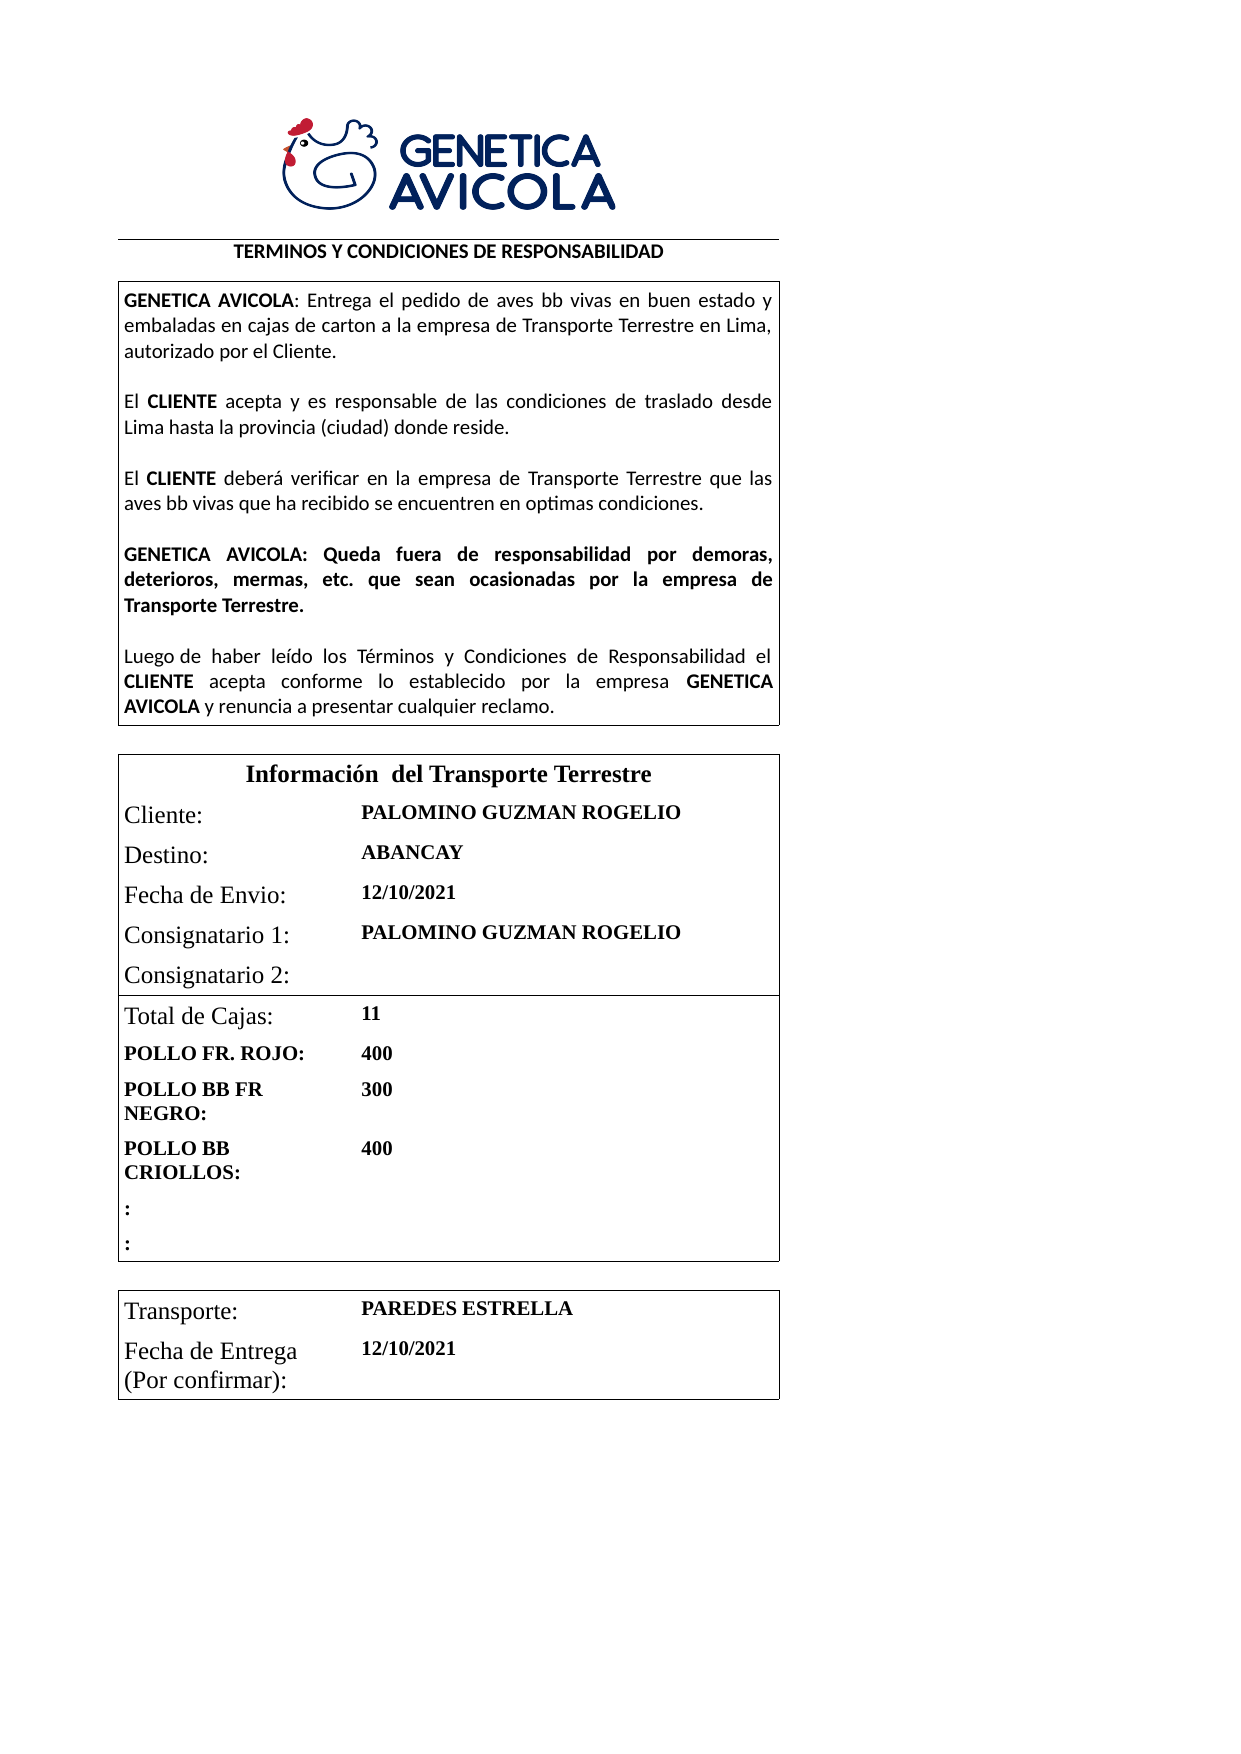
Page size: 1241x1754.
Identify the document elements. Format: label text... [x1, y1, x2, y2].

table_cell PAREDES ESTRELLA [356, 1291, 779, 1330]
table_cell 12/10/2021 [356, 1330, 779, 1399]
table_cell POLLO FR. ROJO: [119, 1035, 356, 1071]
table_header TERMINOS Y CONDICIONES DE RESPONSABILIDAD [118, 240, 779, 281]
table_cell 400 [356, 1130, 779, 1190]
table_cell 300 [356, 1071, 779, 1130]
table_cell GENETICA AVICOLA: Entrega el pedido de aves bb vivas en buen estado y embaladas en cajas de carton a la empresa de Transporte Terrestre en Lima, autorizado por el Cliente. El CLIENTE acepta y es responsable de las condiciones de traslado desde Lima hasta la provincia (ciudad) donde reside. El CLIENTE deberá verificar en la empresa de Transporte Terrestre que las aves bb vivas que ha recibido se encuentren en optimas condiciones. GENETICA AVICOLA: Queda fuera de responsabilidad por demoras, deterioros, mermas, etc. que sean ocasionadas por la empresa de Transporte Terrestre. Luego de haber leído los Términos y Condiciones de Responsabilidad el CLIENTE acepta conforme lo establecido por la empresa GENETICA AVICOLA y renuncia a presentar cualquier reclamo. [119, 282, 779, 725]
table_cell Fecha de Entrega (Por confirmar): [119, 1330, 356, 1399]
table_cell Fecha de Envio: [119, 874, 356, 914]
table_cell [356, 1226, 779, 1261]
table_cell : [119, 1190, 356, 1226]
table_cell [356, 955, 779, 995]
table_cell Destino: [119, 834, 356, 874]
table_cell POLLO BB FR NEGRO: [119, 1071, 356, 1130]
table_cell Cliente: [119, 794, 356, 834]
table_cell [118, 1262, 356, 1290]
picture [282, 118, 616, 210]
table_cell 12/10/2021 [356, 874, 779, 914]
table_cell ABANCAY [356, 834, 779, 874]
table_cell [356, 1190, 779, 1226]
table_cell PALOMINO GUZMAN ROGELIO [356, 794, 779, 834]
table_cell Total de Cajas: [119, 996, 356, 1035]
table_cell POLLO BB CRIOLLOS: [119, 1130, 356, 1190]
table_cell PALOMINO GUZMAN ROGELIO [356, 915, 779, 955]
table_cell Consignatario 2: [119, 955, 356, 995]
table_cell 400 [356, 1035, 779, 1071]
table_cell 11 [356, 996, 779, 1035]
table_cell [356, 1262, 779, 1290]
table_cell : [119, 1226, 356, 1261]
table_header Información del Transporte Terrestre [119, 755, 779, 794]
table_cell Transporte: [119, 1291, 356, 1330]
table_cell Consignatario 1: [119, 915, 356, 955]
